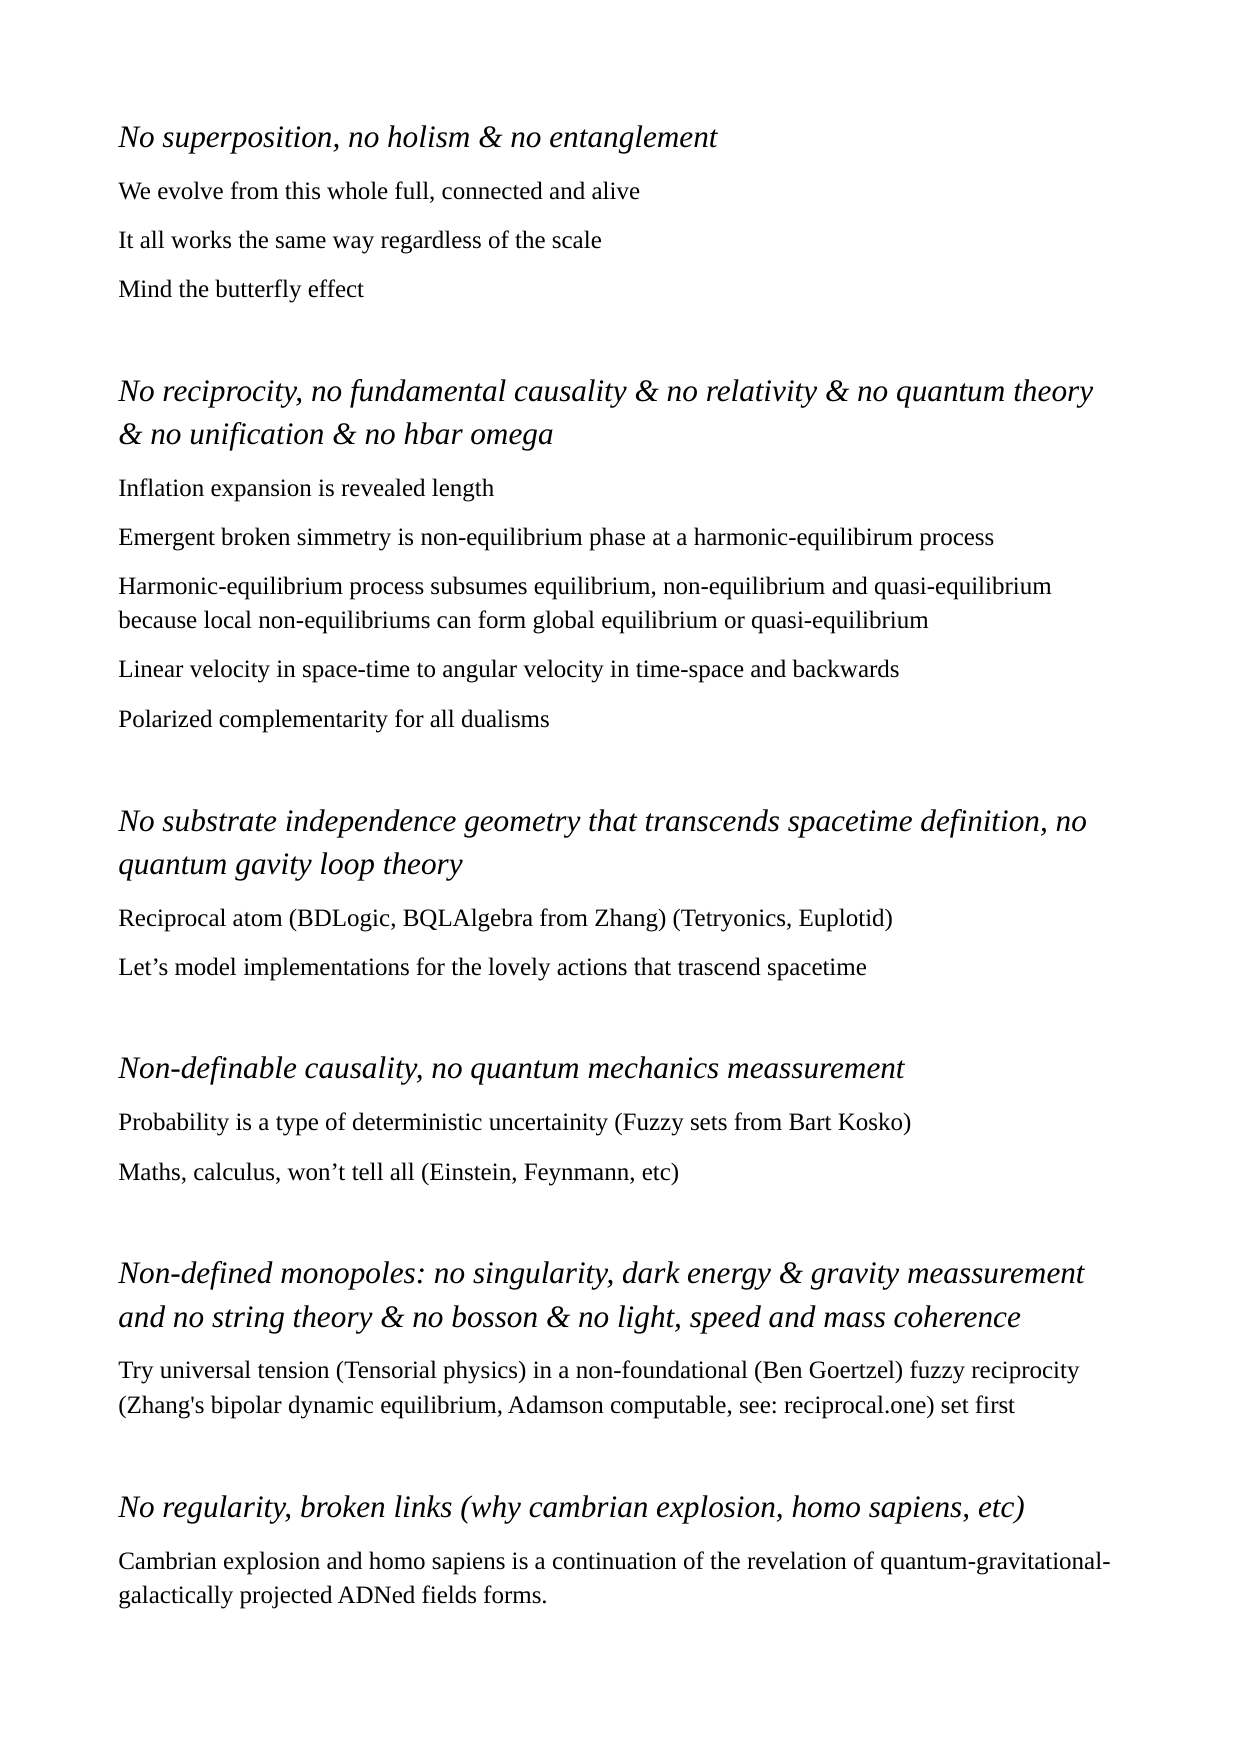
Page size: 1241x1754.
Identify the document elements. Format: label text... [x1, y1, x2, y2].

text Harmonic-equilibrium process subsumes equilibrium, non-equilibrium and quasi-equilibrium because local non-equilibriums can form global equilibrium or quasi-equilibrium [118, 571, 1122, 634]
text Reciprocal atom (BDLogic, BQLAlgebra from Zhang) (Tetryonics, Euplotid) [118, 903, 1122, 931]
text Mind the butterfly effect [118, 274, 1122, 303]
text Let’s model implementations for the lovely actions that trascend spacetime [118, 952, 1122, 980]
text It all works the same way regardless of the scale [118, 225, 1122, 254]
text Non-defined monopoles: no singularity, dark energy & gravity meassurement and no string theory & no bosson & no light, speed and mass coherence [118, 1255, 1122, 1334]
text No regularity, broken links (why cambrian explosion, homo sapiens, etc) [118, 1488, 1122, 1524]
text No superposition, no holism & no entanglement [118, 118, 1122, 154]
text We evolve from this whole full, connected and alive [118, 176, 1122, 204]
text Linear velocity in space-time to angular velocity in time-space and backwards [118, 654, 1122, 683]
text No substrate independence geometry that transcends spacetime definition, no quantum gavity loop theory [118, 802, 1122, 881]
text Inflation expansion is revealed length [118, 473, 1122, 502]
text No reciprocity, no fundamental causality & no relativity & no quantum theory & no unification & no hbar omega [118, 372, 1122, 451]
text Emergent broken simmetry is non-equilibrium phase at a harmonic-equilibirum process [118, 522, 1122, 551]
text Non-definable causality, no quantum mechanics meassurement [118, 1050, 1122, 1086]
text Try universal tension (Tensorial physics) in a non-foundational (Ben Goertzel) fuzzy reciprocity (Zhang's bipolar dynamic equilibrium, Adamson computable, see: reciprocal.one) set first [118, 1356, 1122, 1419]
text Probability is a type of deterministic uncertainity (Fuzzy sets from Bart Kosko) [118, 1107, 1122, 1136]
text Cambrian explosion and homo sapiens is a continuation of the revelation of quantum-gravitational-galactically projected ADNed fields forms. [118, 1546, 1122, 1609]
text Polarized complementarity for all dualisms [118, 704, 1122, 732]
text Maths, calculus, won’t tell all (Einstein, Feynmann, etc) [118, 1157, 1122, 1185]
